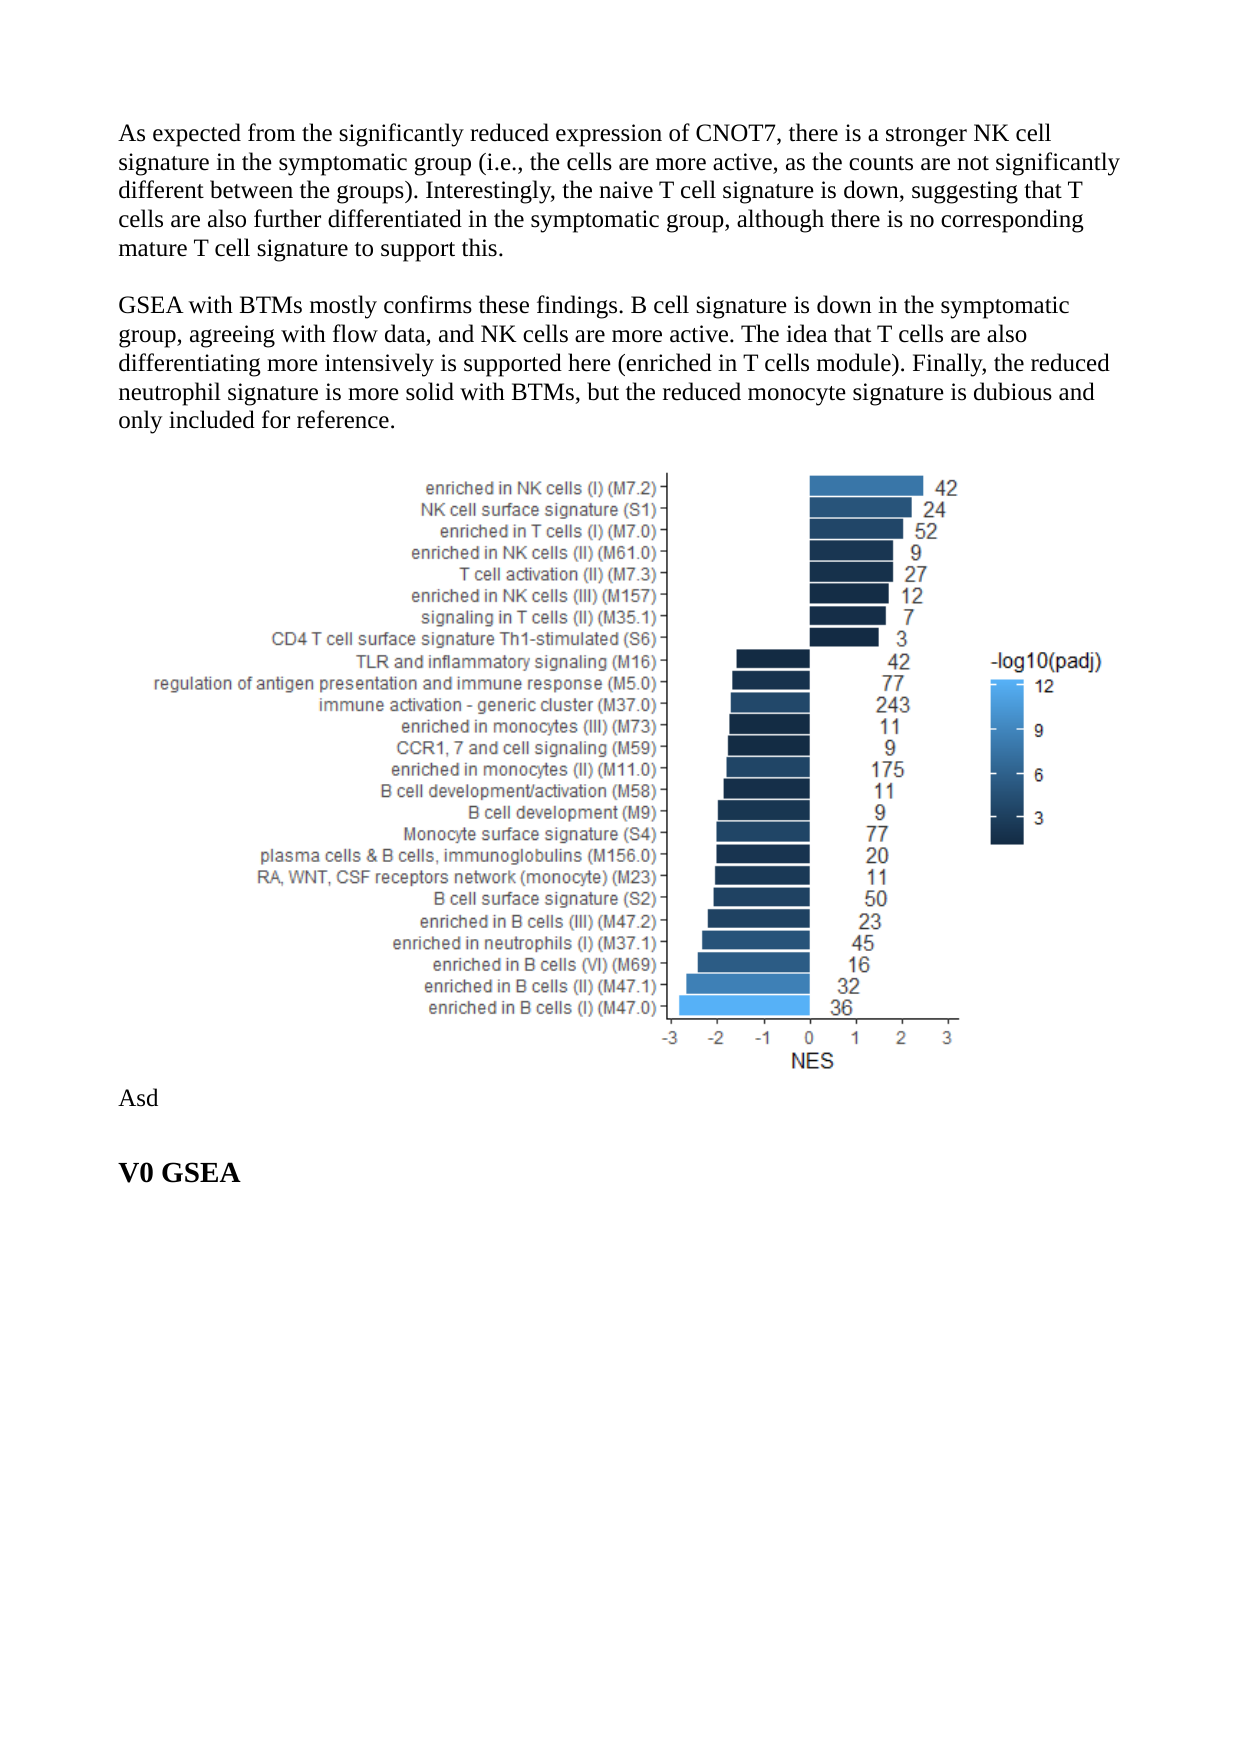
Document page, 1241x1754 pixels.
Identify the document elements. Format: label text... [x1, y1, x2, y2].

picture [118, 463, 1123, 1083]
text GSEA with BTMs mostly confirms these findings. B cell signature is down in the symptomatic group, agreeing with flow data, and NK cells are more active. The idea that T cells are also differentiating more intensively is supported here (enriched in T cells module). Finally, the reduced neutrophil signature is more solid with BTMs, but the reduced monocyte signature is dubious and only included for reference. [118, 291, 1122, 434]
subtitle V0 GSEA [118, 1155, 1122, 1188]
text Asd [118, 1083, 1122, 1111]
text As expected from the significantly reduced expression of CNOT7, there is a stronger NK cell signature in the symptomatic group (i.e., the cells are more active, as the counts are not significantly different between the groups). Interestingly, the naive T cell signature is down, suggesting that T cells are also further differentiated in the symptomatic group, although there is no corresponding mature T cell signature to support this. [118, 118, 1122, 262]
